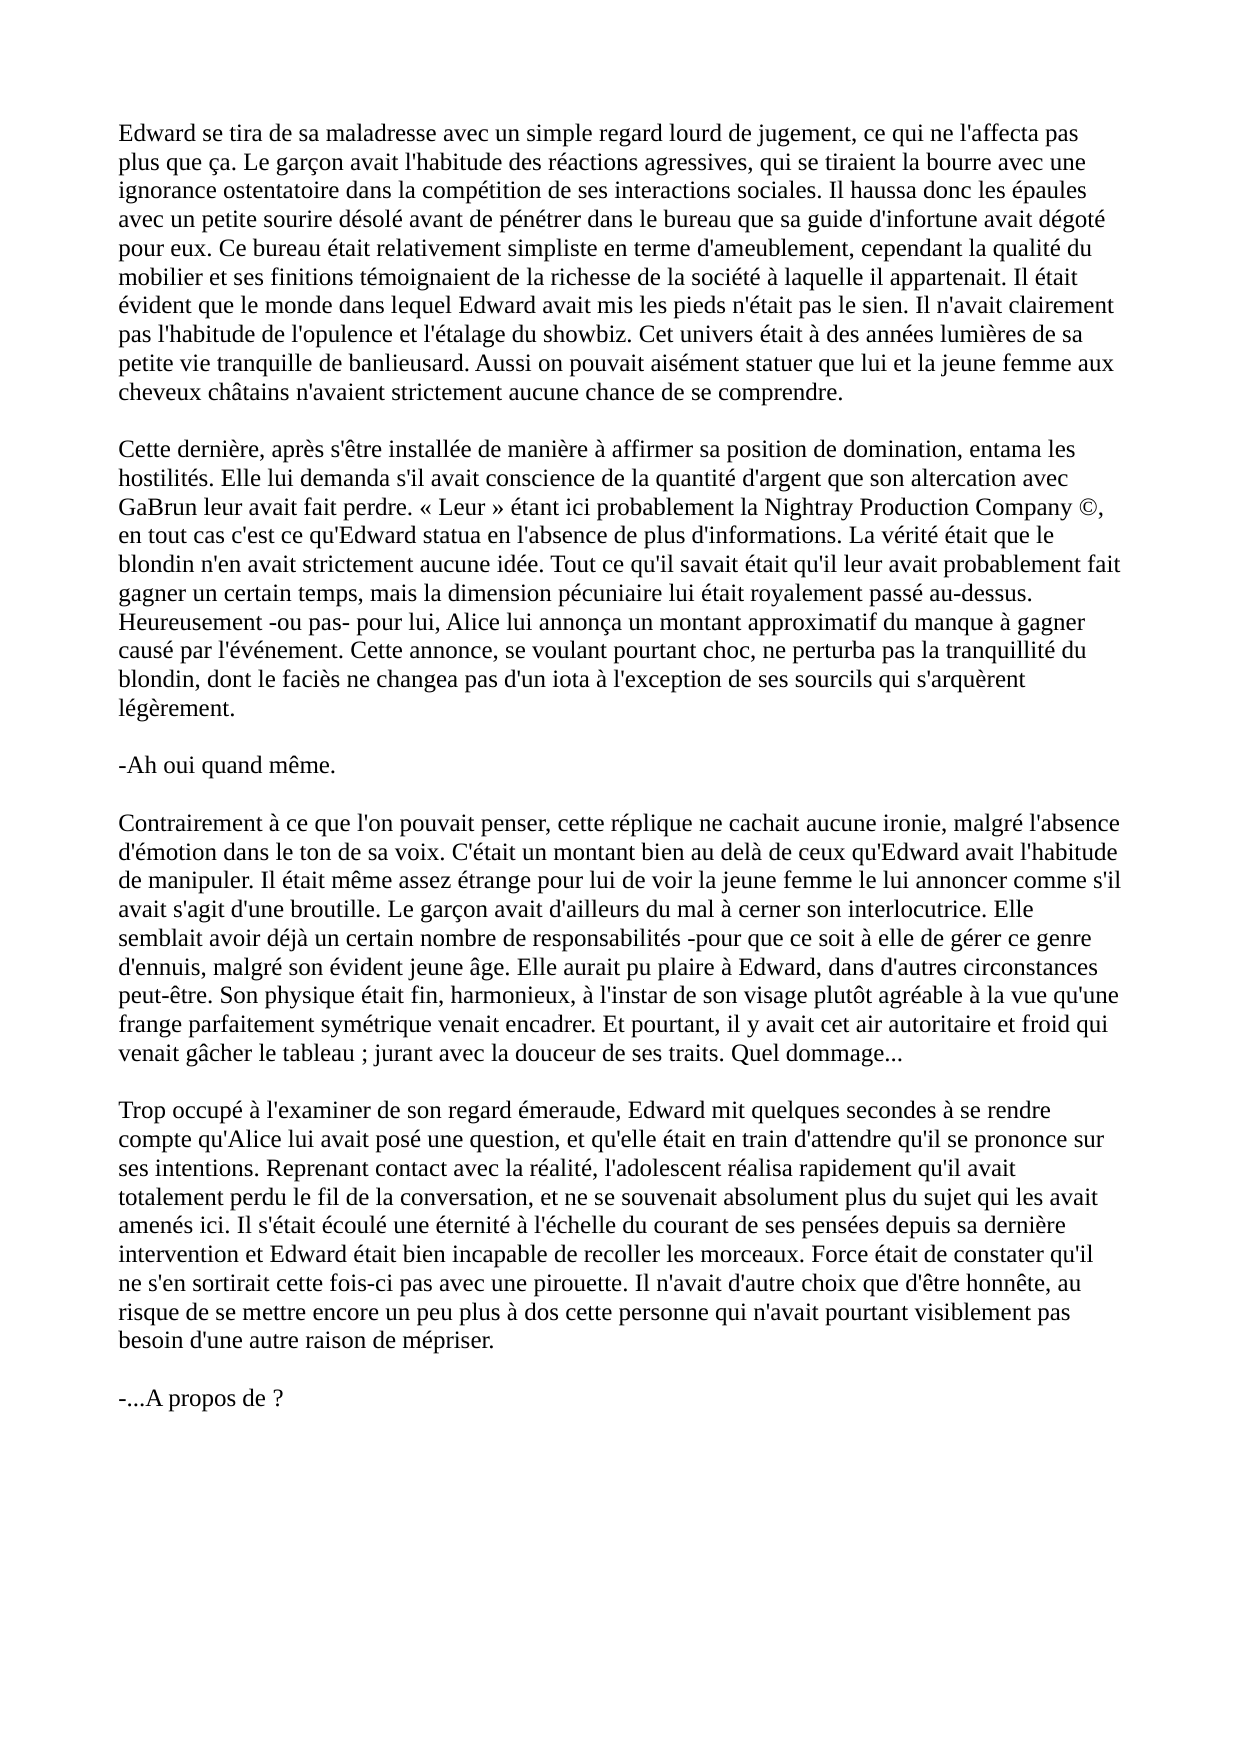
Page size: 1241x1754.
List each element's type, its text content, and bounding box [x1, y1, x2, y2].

text Contrairement à ce que l'on pouvait penser, cette réplique ne cachait aucune ironie, malgré l'absence d'émotion dans le ton de sa voix. C'était un montant bien au delà de ceux qu'Edward avait l'habitude de manipuler. Il était même assez étrange pour lui de voir la jeune femme le lui annoncer comme s'il avait s'agit d'une broutille. Le garçon avait d'ailleurs du mal à cerner son interlocutrice. Elle semblait avoir déjà un certain nombre de responsabilités -pour que ce soit à elle de gérer ce genre d'ennuis, malgré son évident jeune âge. Elle aurait pu plaire à Edward, dans d'autres circonstances peut-être. Son physique était fin, harmonieux, à l'instar de son visage plutôt agréable à la vue qu'une frange parfaitement symétrique venait encadrer. Et pourtant, il y avait cet air autoritaire et froid qui venait gâcher le tableau ; jurant avec la douceur de ses traits. Quel dommage... [118, 808, 1122, 1067]
text Trop occupé à l'examiner de son regard émeraude, Edward mit quelques secondes à se rendre compte qu'Alice lui avait posé une question, et qu'elle était en train d'attendre qu'il se prononce sur ses intentions. Reprenant contact avec la réalité, l'adolescent réalisa rapidement qu'il avait totalement perdu le fil de la conversation, et ne se souvenait absolument plus du sujet qui les avait amenés ici. Il s'était écoulé une éternité à l'échelle du courant de ses pensées depuis sa dernière intervention et Edward était bien incapable de recoller les morceaux. Force était de constater qu'il ne s'en sortirait cette fois-ci pas avec une pirouette. Il n'avait d'autre choix que d'être honnête, au risque de se mettre encore un peu plus à dos cette personne qui n'avait pourtant visiblement pas besoin d'une autre raison de mépriser. [118, 1096, 1122, 1354]
text -Ah oui quand même. [118, 751, 1122, 779]
text Edward se tira de sa maladresse avec un simple regard lourd de jugement, ce qui ne l'affecta pas plus que ça. Le garçon avait l'habitude des réactions agressives, qui se tiraient la bourre avec une ignorance ostentatoire dans la compétition de ses interactions sociales. Il haussa donc les épaules avec un petite sourire désolé avant de pénétrer dans le bureau que sa guide d'infortune avait dégoté pour eux. Ce bureau était relativement simpliste en terme d'ameublement, cependant la qualité du mobilier et ses finitions témoignaient de la richesse de la société à laquelle il appartenait. Il était évident que le monde dans lequel Edward avait mis les pieds n'était pas le sien. Il n'avait clairement pas l'habitude de l'opulence et l'étalage du showbiz. Cet univers était à des années lumières de sa petite vie tranquille de banlieusard. Aussi on pouvait aisément statuer que lui et la jeune femme aux cheveux châtains n'avaient strictement aucune chance de se comprendre. [118, 118, 1122, 406]
text Cette dernière, après s'être installée de manière à affirmer sa position de domination, entama les hostilités. Elle lui demanda s'il avait conscience de la quantité d'argent que son altercation avec GaBrun leur avait fait perdre. « Leur » étant ici probablement la Nightray Production Company ©, en tout cas c'est ce qu'Edward statua en l'absence de plus d'informations. La vérité était que le blondin n'en avait strictement aucune idée. Tout ce qu'il savait était qu'il leur avait probablement fait gagner un certain temps, mais la dimension pécuniaire lui était royalement passé au-dessus. Heureusement -ou pas- pour lui, Alice lui annonça un montant approximatif du manque à gagner causé par l'événement. Cette annonce, se voulant pourtant choc, ne perturba pas la tranquillité du blondin, dont le faciès ne changea pas d'un iota à l'exception de ses sourcils qui s'arquèrent légèrement. [118, 434, 1122, 722]
text -...A propos de ? [118, 1383, 1122, 1412]
